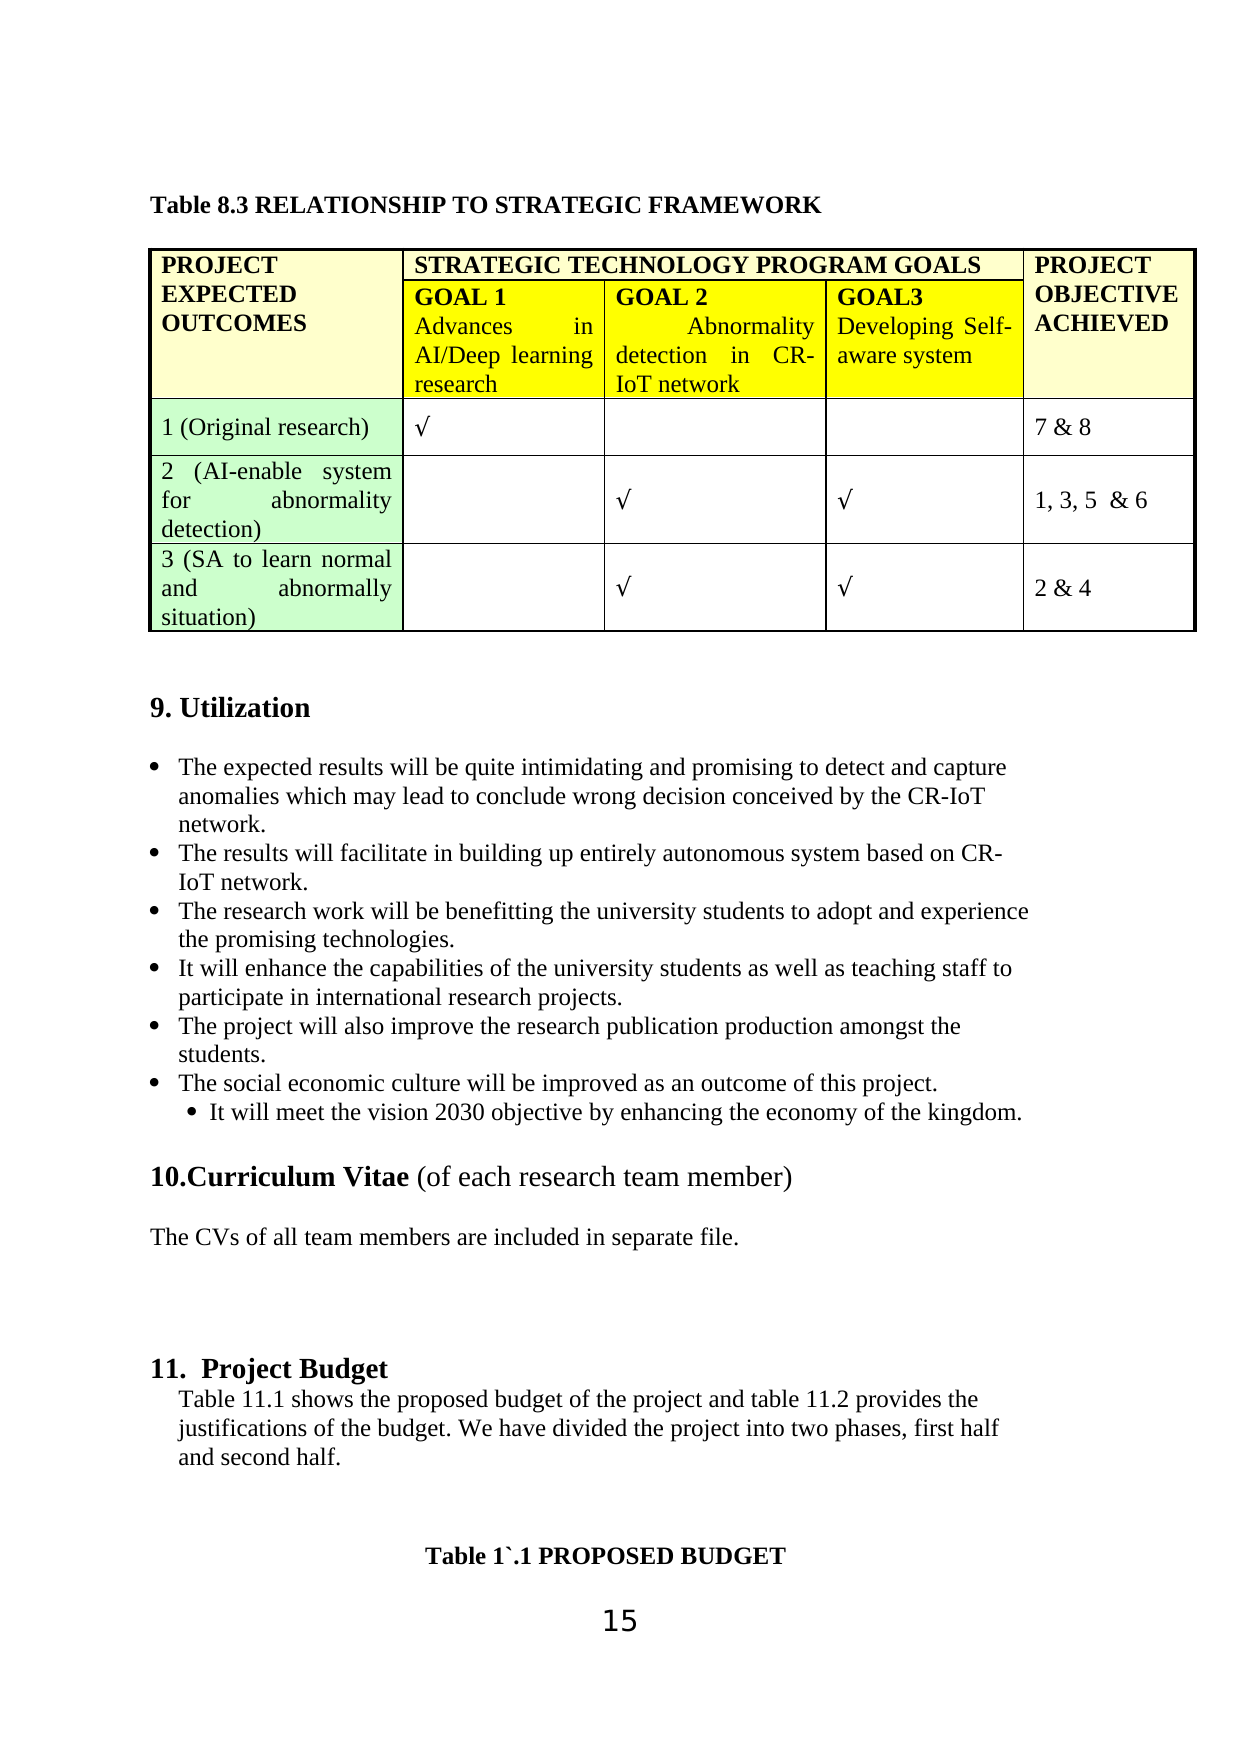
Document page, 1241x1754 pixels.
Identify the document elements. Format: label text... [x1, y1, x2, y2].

text Table 8.3 RELATIONSHIP TO STRATEGIC FRAMEWORK [150, 190, 1090, 219]
list Table 1`.1 PROPOSED BUDGET [112, 1541, 1031, 1570]
table_cell GOAL 1 Advances in AI/Deep learning research [404, 281, 604, 397]
text Table 11.1 shows the proposed budget of the project and table 11.2 provides the justifications of the budget. We have divided the project into two phases, first half and second half. [178, 1384, 1031, 1471]
list The results will facilitate in building up entirely autonomous system based on CR-IoT network. [150, 838, 1031, 896]
list It will meet the vision 2030 objective by enhancing the economy of the kingdom. [187, 1097, 1031, 1126]
table_cell GOAL 2 Abnormality detection in CR-IoT network [605, 281, 825, 397]
list 10.Curriculum Vitae (of each research team member) [150, 1159, 1031, 1193]
list 9. Utilization [150, 690, 1031, 723]
table_header STRATEGIC TECHNOLOGY PROGRAM GOALS [404, 251, 1023, 279]
table_cell 2 & 4 [1024, 544, 1193, 630]
table_cell 1, 3, 5 & 6 [1024, 456, 1193, 542]
table_cell √ [605, 544, 825, 630]
table_cell 2 (AI-enable system for abnormality detection) [152, 456, 402, 542]
table_cell [404, 456, 604, 542]
table_cell GOAL3 Developing Self-aware system [827, 281, 1023, 397]
table_cell √ [404, 399, 604, 455]
table_cell [827, 399, 1023, 455]
table_cell [605, 399, 825, 455]
list The research work will be benefitting the university students to adopt and experience the promising technologies. [150, 896, 1031, 953]
table_cell 1 (Original research) [152, 399, 402, 455]
list The project will also improve the research publication production amongst the students. [150, 1011, 1031, 1068]
table_cell [404, 544, 604, 630]
list The social economic culture will be improved as an outcome of this project. [150, 1068, 1031, 1097]
table_header PROJECT EXPECTED OUTCOMES [152, 251, 402, 397]
list 11. Project Budget [150, 1351, 1031, 1384]
list The expected results will be quite intimidating and promising to detect and capture anomalies which may lead to conclude wrong decision conceived by the CR-IoT network. [150, 752, 1031, 838]
list It will enhance the capabilities of the university students as well as teaching staff to participate in international research projects. [150, 953, 1031, 1011]
table_cell 3 (SA to learn normal and abnormally situation) [152, 544, 402, 630]
table_header PROJECT OBJECTIVE ACHIEVED [1024, 251, 1193, 397]
table_cell 7 & 8 [1024, 399, 1193, 455]
table_cell √ [827, 456, 1023, 542]
text The CVs of all team members are included in separate file. [150, 1222, 972, 1250]
table_cell √ [605, 456, 825, 542]
table_cell √ [827, 544, 1023, 630]
